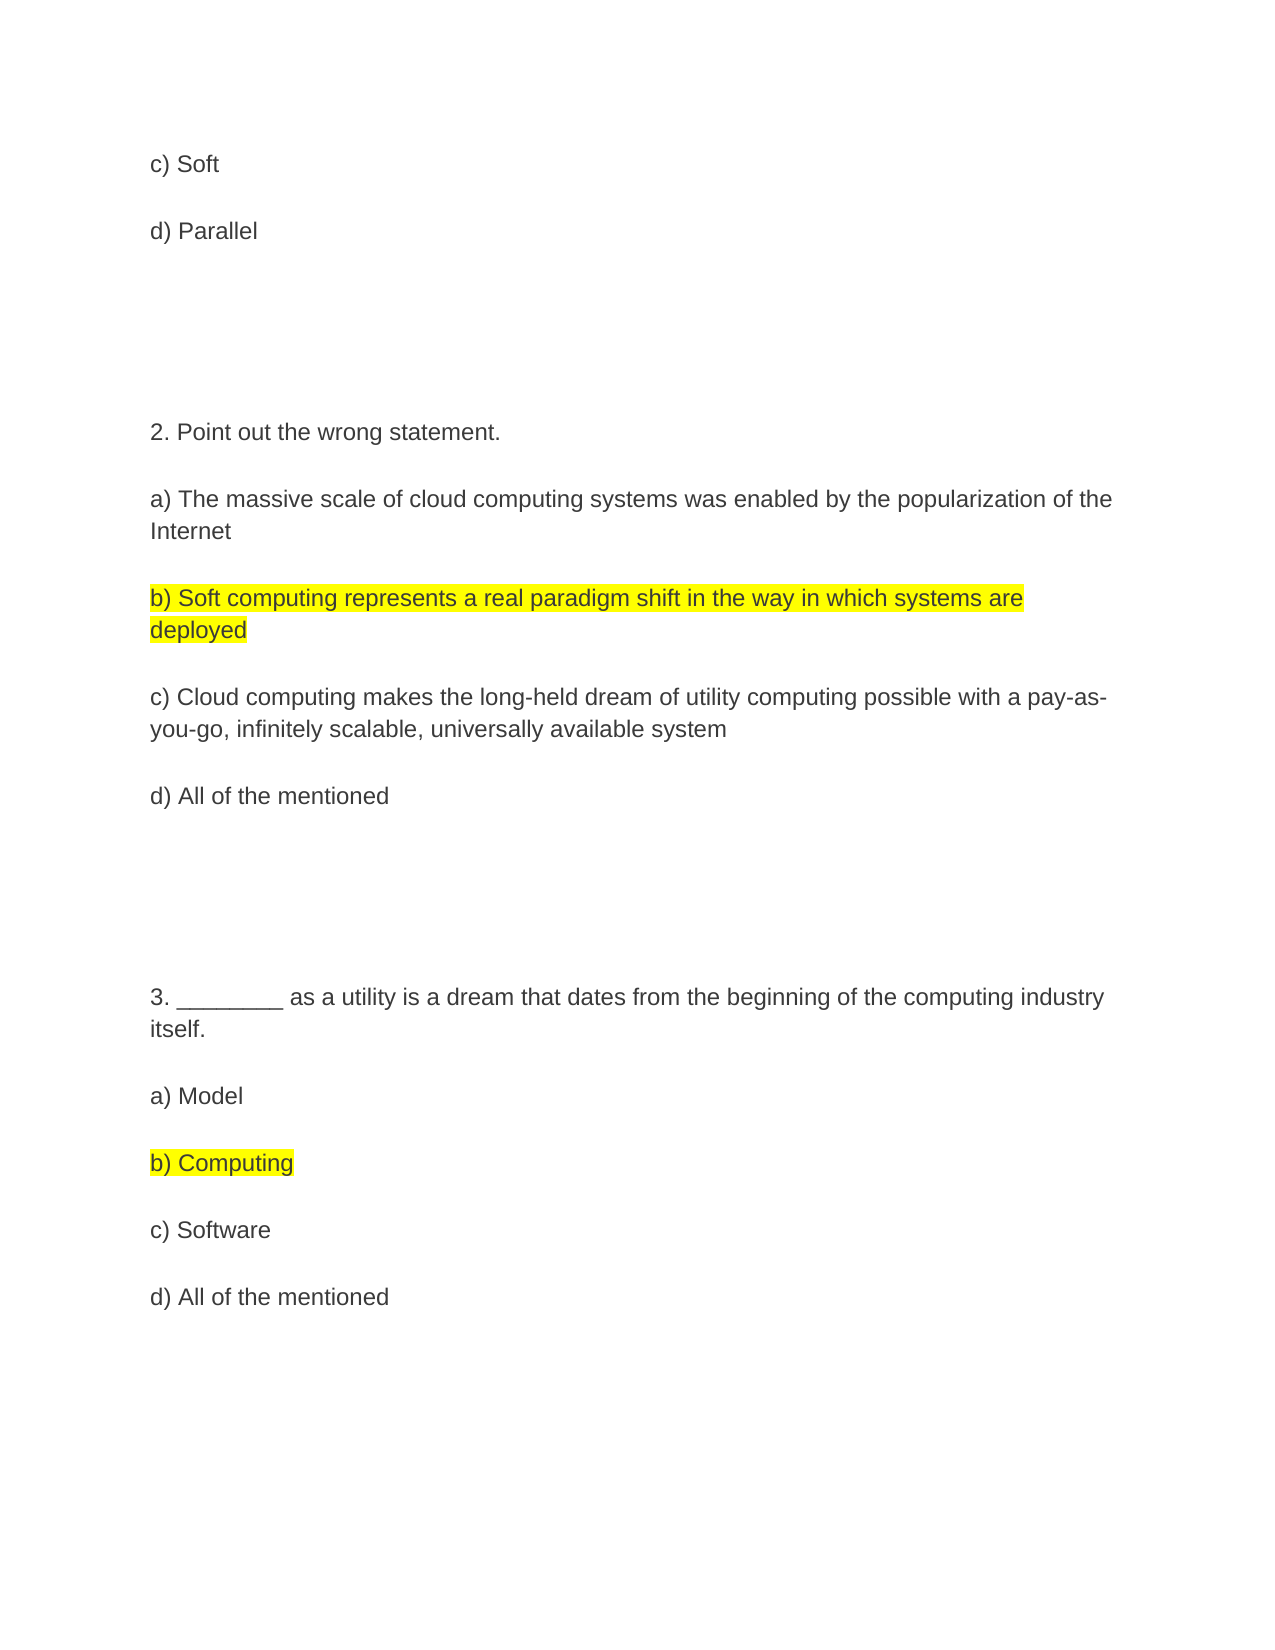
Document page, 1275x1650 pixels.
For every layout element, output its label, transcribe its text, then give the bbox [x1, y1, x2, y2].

text 2. Point out the wrong statement. [150, 418, 1125, 446]
text d) All of the mentioned [150, 1283, 1125, 1311]
text 3. ________ as a utility is a dream that dates from the beginning of the computing industry itself. [150, 983, 1125, 1042]
text c) Cloud computing makes the long-held dream of utility computing possible with a pay-as-you-go, infinitely scalable, universally available system [150, 683, 1125, 742]
text d) All of the mentioned [150, 782, 1125, 809]
text a) The massive scale of cloud computing systems was enabled by the popularization of the Internet [150, 485, 1125, 545]
text a) Model [150, 1082, 1125, 1109]
text b) Soft computing represents a real paradigm shift in the way in which systems are deployed [150, 584, 1125, 643]
text d) Parallel [150, 217, 1125, 245]
text c) Software [150, 1216, 1125, 1243]
text c) Soft [150, 150, 1125, 178]
text b) Computing [150, 1149, 1125, 1176]
